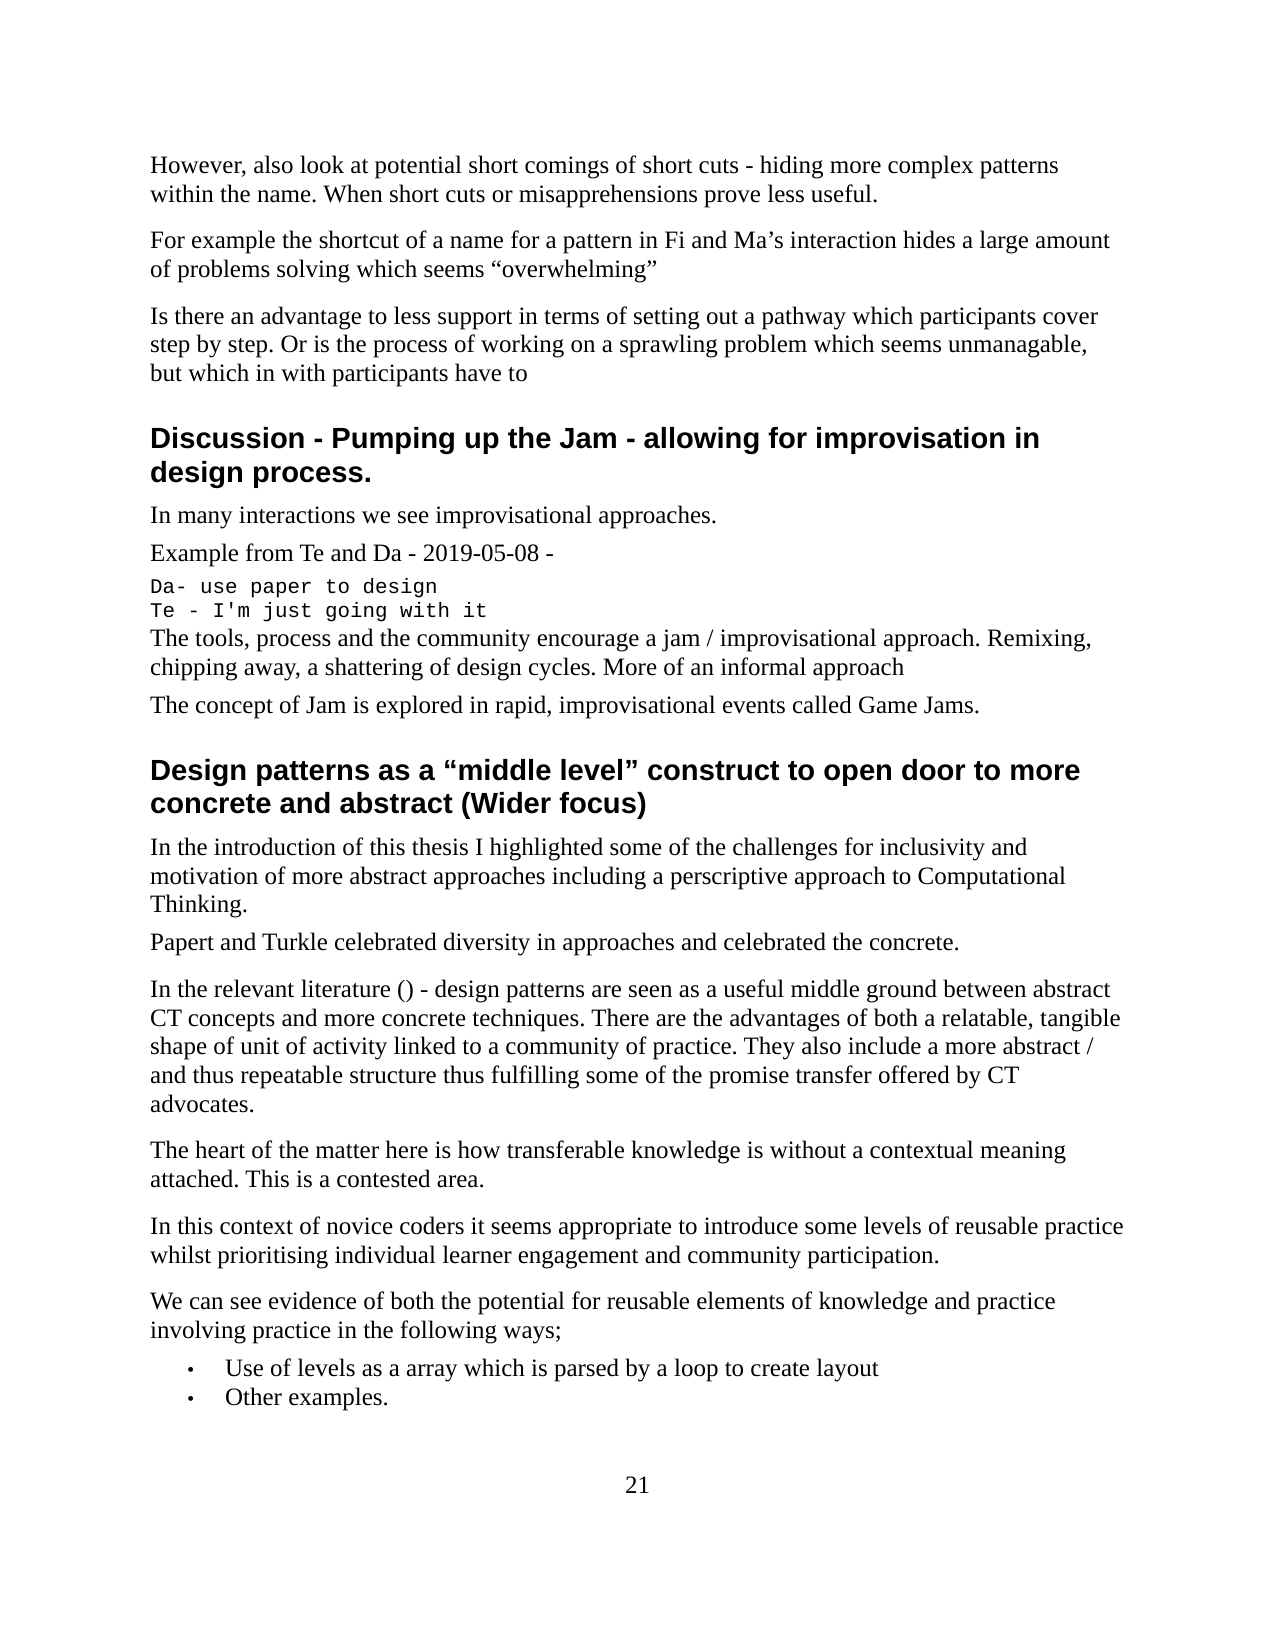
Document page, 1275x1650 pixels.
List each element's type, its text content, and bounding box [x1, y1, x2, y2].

text The concept of Jam is explored in rapid, improvisational events called Game Jams. [150, 690, 1125, 718]
list Other examples. [187, 1382, 1125, 1410]
subtitle Design patterns as a “middle level” construct to open door to more concrete and abstract (Wider focus) [150, 752, 1125, 819]
text Da- use paper to design [150, 576, 1125, 600]
text In many interactions we see improvisational approaches. [150, 501, 1125, 529]
subtitle Discussion - Pumping up the Jam - allowing for improvisation in design process. [150, 421, 1125, 488]
text In the introduction of this thesis I highlighted some of the challenges for inclusivity and motivation of more abstract approaches including a perscriptive approach to Computational Thinking. [150, 832, 1125, 918]
text The tools, process and the community encourage a jam / improvisational approach. Remixing, chipping away, a shattering of design cycles. More of an informal approach [150, 623, 1125, 681]
text The heart of the matter here is how transferable knowledge is without a contextual meaning attached. This is a contested area. [150, 1136, 1125, 1193]
text Is there an advantage to less support in terms of setting out a pathway which participants cover step by step. Or is the process of working on a sprawling problem which seems unmanagable, but which in with participants have to [150, 301, 1125, 387]
text In this context of novice coders it seems appropriate to introduce some levels of reusable practice whilst prioritising individual learner engagement and community participation. [150, 1211, 1125, 1268]
text However, also look at potential short comings of short cuts - hiding more complex patterns within the name. When short cuts or misapprehensions prove less useful. [150, 150, 1125, 207]
text For example the shortcut of a name for a pattern in Fi and Ma’s interaction hides a large amount of problems solving which seems “overwhelming” [150, 225, 1125, 283]
text We can see evidence of both the potential for reusable elements of knowledge and practice involving practice in the following ways; [150, 1286, 1125, 1344]
text Example from Te and Da - 2019-05-08 - [150, 538, 1125, 567]
list Use of levels as a array which is parsed by a loop to create layout [187, 1353, 1125, 1382]
text In the relevant literature () - design patterns are seen as a useful middle ground between abstract CT concepts and more concrete techniques. There are the advantages of both a relatable, tangible shape of unit of activity linked to a community of practice. They also include a more abstract / and thus repeatable structure thus fulfilling some of the promise transfer offered by CT advocates. [150, 974, 1125, 1118]
text Te - I'm just going with it [150, 600, 1125, 623]
text Papert and Turkle celebrated diversity in approaches and celebrated the concrete. [150, 927, 1125, 956]
